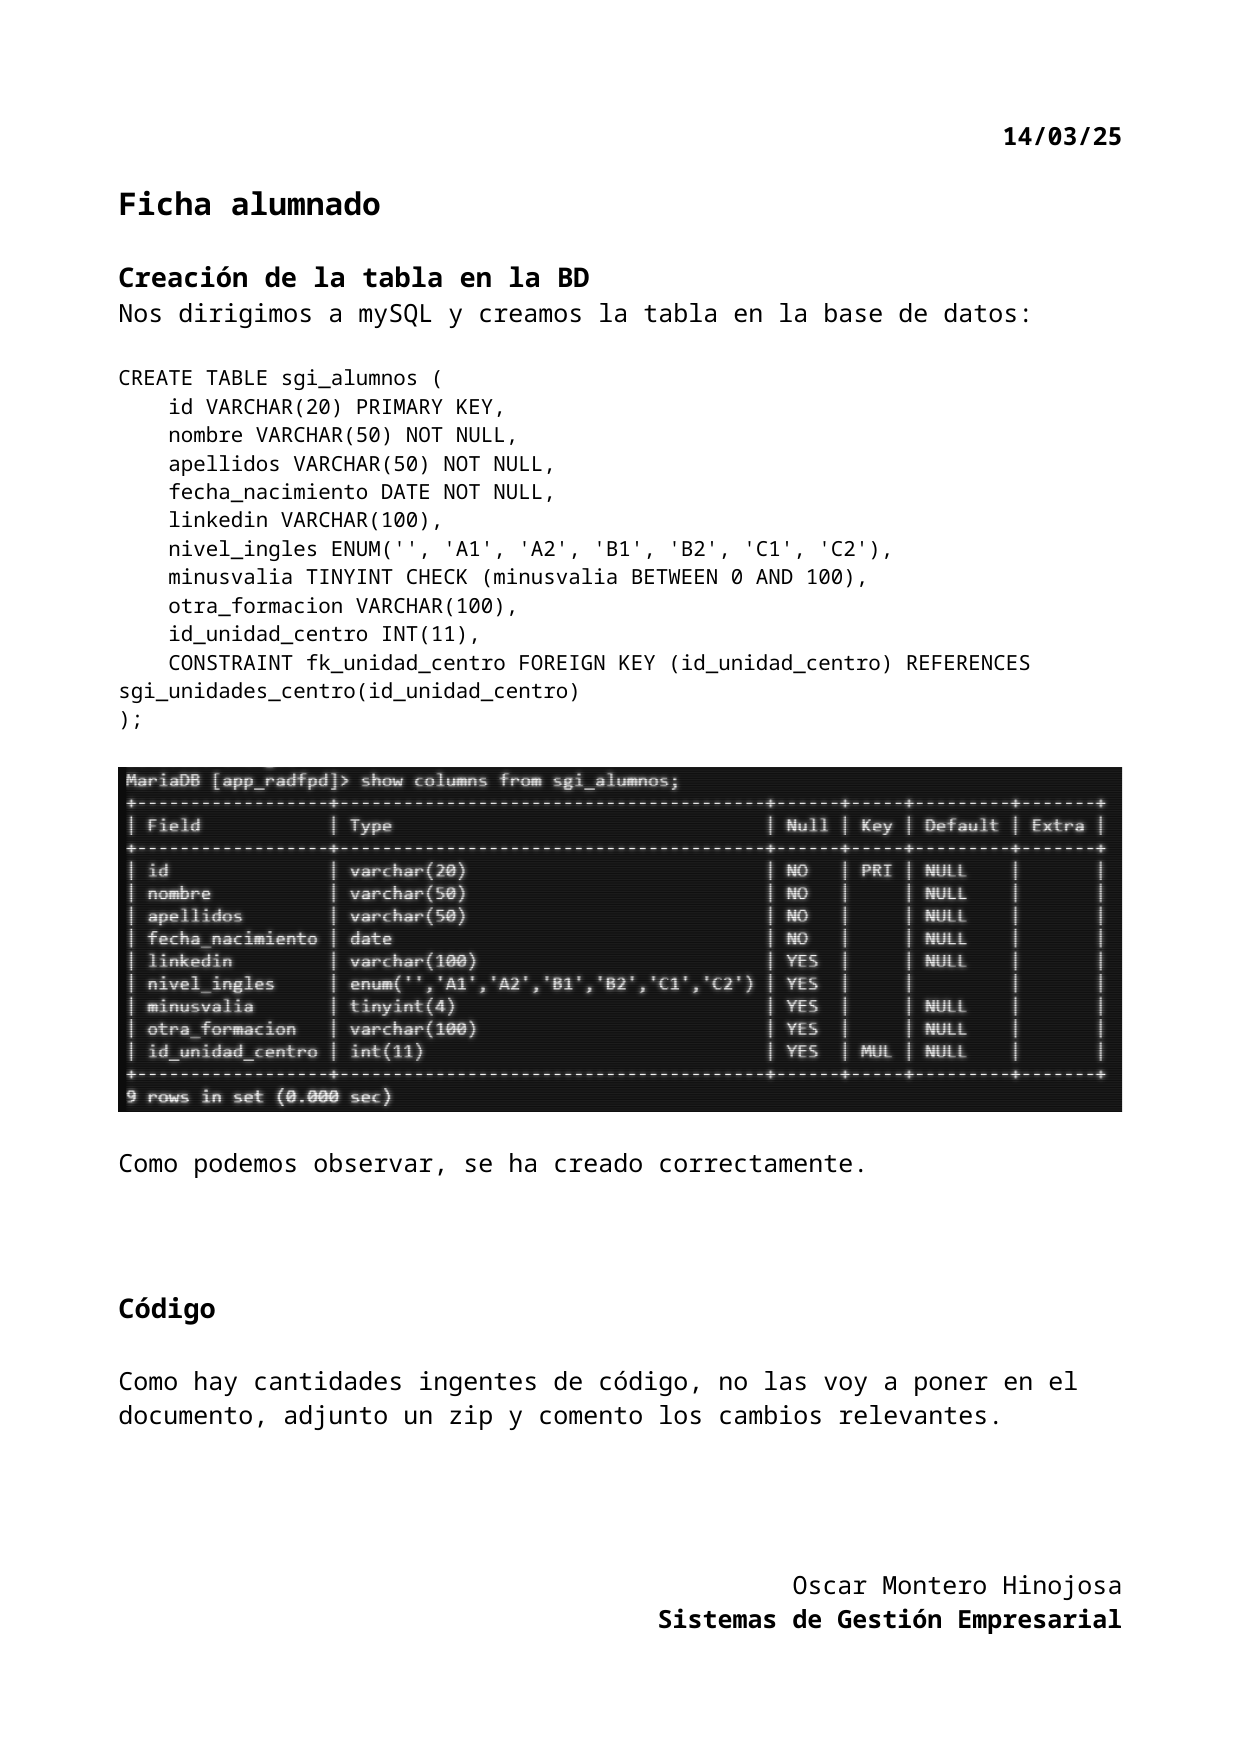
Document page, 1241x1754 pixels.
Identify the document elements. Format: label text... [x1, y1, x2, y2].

text Como hay cantidades ingentes de código, no las voy a poner en el documento, adjunto un zip y comento los cambios relevantes. [118, 1364, 1122, 1432]
text CREATE TABLE sgi_alumnos ( [118, 363, 1122, 392]
picture [118, 767, 1123, 1112]
text id_unidad_centro INT(11), [118, 619, 1122, 648]
text id VARCHAR(20) PRIMARY KEY, [118, 392, 1122, 420]
text Nos dirigimos a mySQL y creamos la tabla en la base de datos: [118, 295, 1122, 329]
text fecha_nacimiento DATE NOT NULL, [118, 477, 1122, 506]
text Código [118, 1290, 1122, 1327]
text otra_formacion VARCHAR(100), [118, 591, 1122, 619]
text nombre VARCHAR(50) NOT NULL, [118, 420, 1122, 449]
text ); [118, 704, 1122, 733]
text apellidos VARCHAR(50) NOT NULL, [118, 449, 1122, 477]
text Ficha alumnado [118, 182, 1122, 224]
text Creación de la tabla en la BD [118, 258, 1122, 295]
text Como podemos observar, se ha creado correctamente. [118, 1145, 1122, 1179]
text linkedin VARCHAR(100), [118, 506, 1122, 534]
text nivel_ingles ENUM('', 'A1', 'A2', 'B1', 'B2', 'C1', 'C2'), [118, 534, 1122, 562]
text CONSTRAINT fk_unidad_centro FOREIGN KEY (id_unidad_centro) REFERENCES sgi_unidades_centro(id_unidad_centro) [118, 648, 1122, 704]
text minusvalia TINYINT CHECK (minusvalia BETWEEN 0 AND 100), [118, 562, 1122, 591]
